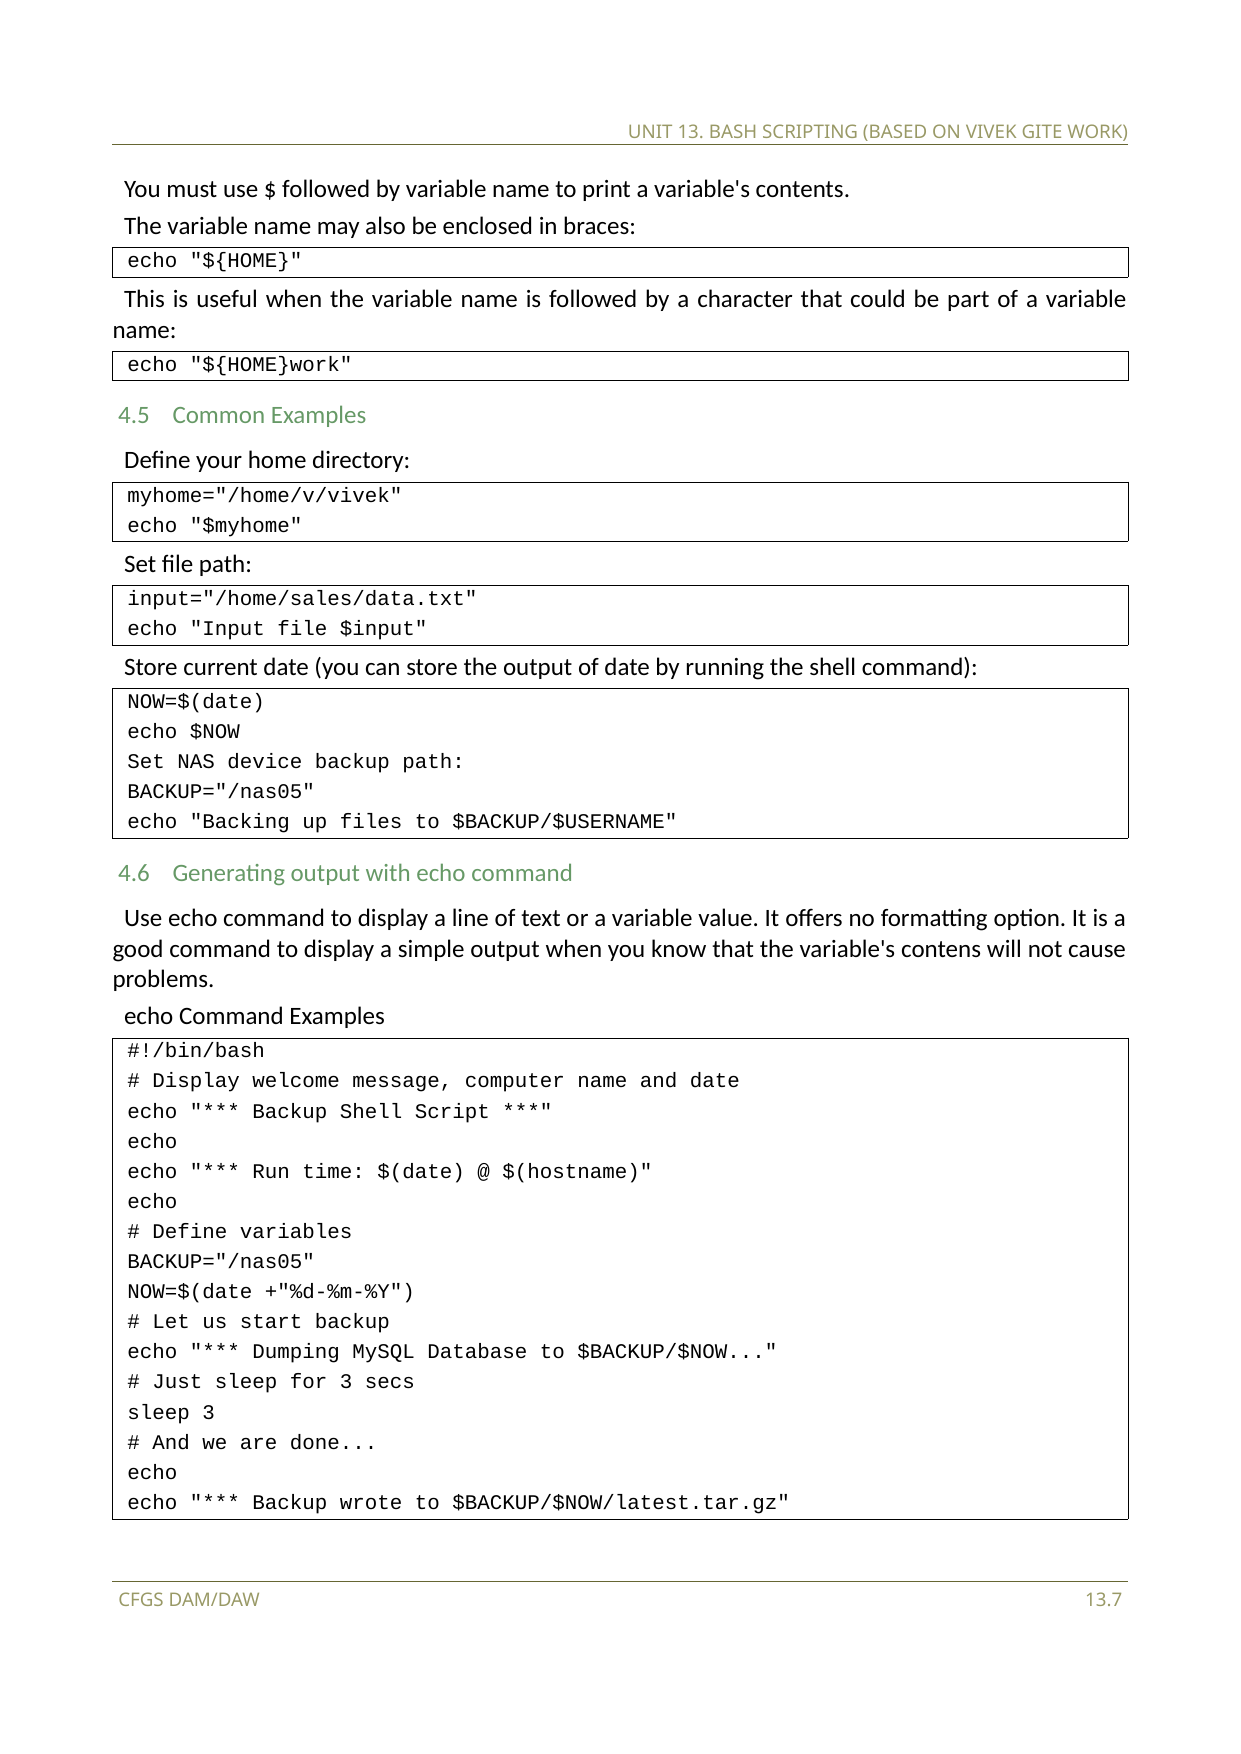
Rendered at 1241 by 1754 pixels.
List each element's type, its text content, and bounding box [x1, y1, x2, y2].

text BACKUP="/nas05" [113, 1248, 1128, 1275]
text You must use $ followed by variable name to print a variable's contents. [112, 173, 1128, 204]
text #!/bin/bash [113, 1039, 1128, 1064]
text echo "$myhome" [113, 512, 1128, 541]
text BACKUP="/nas05" [113, 778, 1128, 805]
text echo "${HOME}" [113, 248, 1128, 277]
text # Define variables [113, 1218, 1128, 1245]
text echo "*** Backup wrote to $BACKUP/$NOW/latest.tar.gz" [113, 1489, 1128, 1519]
text # And we are done... [113, 1429, 1128, 1455]
text NOW=$(date +"%d-%m-%Y") [113, 1278, 1128, 1305]
text This is useful when the variable name is followed by a character that could be part of a variable name: [112, 283, 1128, 344]
subtitle Generating output with echo command [112, 857, 1128, 888]
text echo [113, 1459, 1128, 1486]
text # Display welcome message, computer name and date [113, 1067, 1128, 1094]
text echo "*** Dumping MySQL Database to $BACKUP/$NOW..." [113, 1338, 1128, 1365]
text # Let us start backup [113, 1308, 1128, 1335]
text Set NAS device backup path: [113, 748, 1128, 775]
text NOW=$(date) [113, 689, 1128, 715]
subtitle Common Examples [112, 399, 1128, 430]
text echo "*** Backup Shell Script ***" [113, 1098, 1128, 1124]
text echo [113, 1188, 1128, 1214]
text echo $NOW [113, 718, 1128, 745]
text The variable name may also be enclosed in braces: [112, 210, 1128, 241]
text Define your home directory: [112, 445, 1128, 475]
text echo "${HOME}work" [113, 352, 1128, 380]
text # Just sleep for 3 secs [113, 1368, 1128, 1395]
text echo Command Examples [112, 1000, 1128, 1031]
text Set file path: [112, 548, 1128, 578]
text sleep 3 [113, 1399, 1128, 1425]
text myhome="/home/v/vivek" [113, 483, 1128, 508]
text Use echo command to display a line of text or a variable value. It offers no formatting option. It is a good command to display a simple output when you know that the variable's contens will not cause problems. [112, 902, 1128, 994]
text input="/home/sales/data.txt" [113, 586, 1128, 612]
text Store current date (you can store the output of date by running the shell command): [112, 651, 1128, 682]
text echo "Backing up files to $BACKUP/$USERNAME" [113, 808, 1128, 838]
text echo "Input file $input" [113, 615, 1128, 645]
text echo "*** Run time: $(date) @ $(hostname)" [113, 1158, 1128, 1184]
text echo [113, 1128, 1128, 1154]
